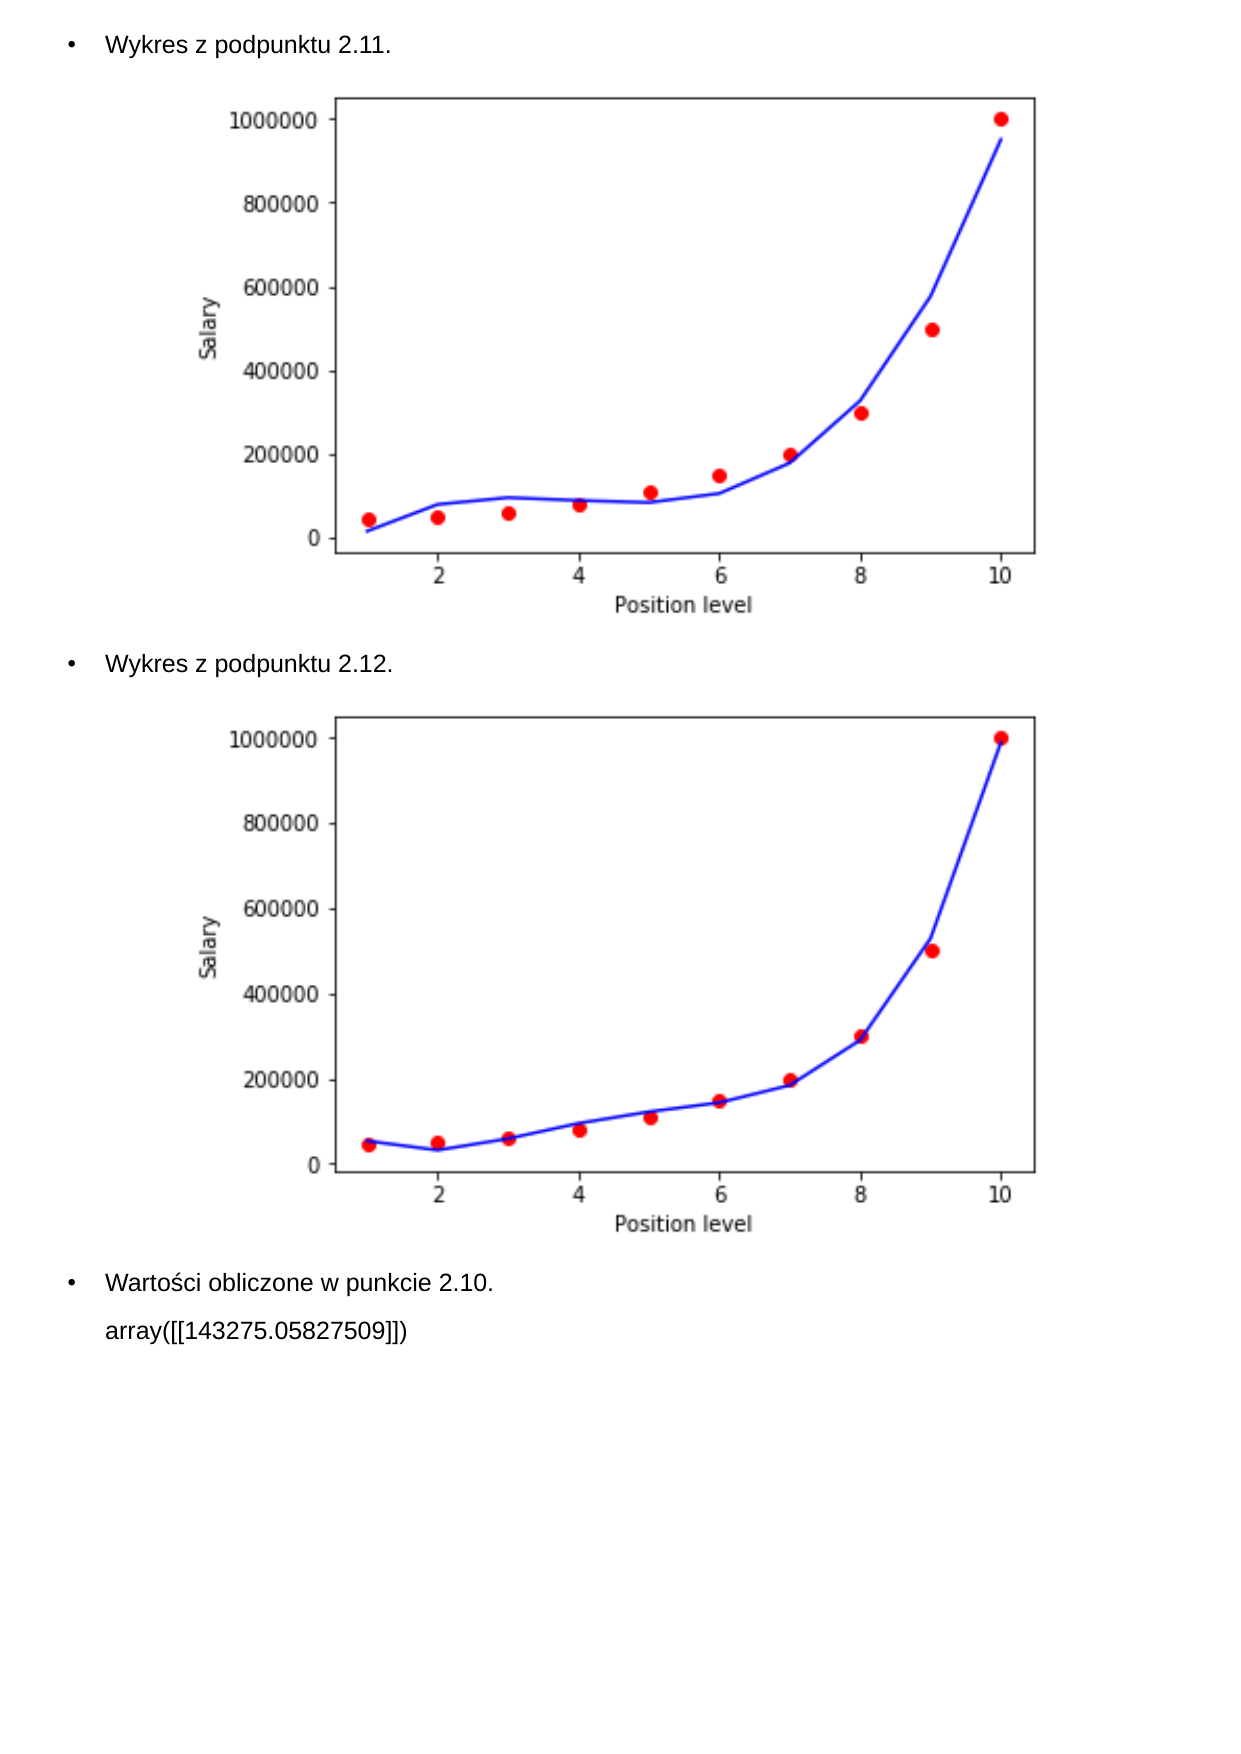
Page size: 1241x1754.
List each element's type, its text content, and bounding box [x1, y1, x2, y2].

list Wartości obliczone w punkcie 2.10. [67, 1268, 1211, 1297]
picture [185, 696, 1055, 1251]
list Wykres z podpunktu 2.11. [67, 30, 1211, 59]
list Wykres z podpunktu 2.12. [67, 649, 1211, 678]
list array([[143275.05827509]]) [67, 1316, 1211, 1344]
picture [185, 77, 1055, 632]
